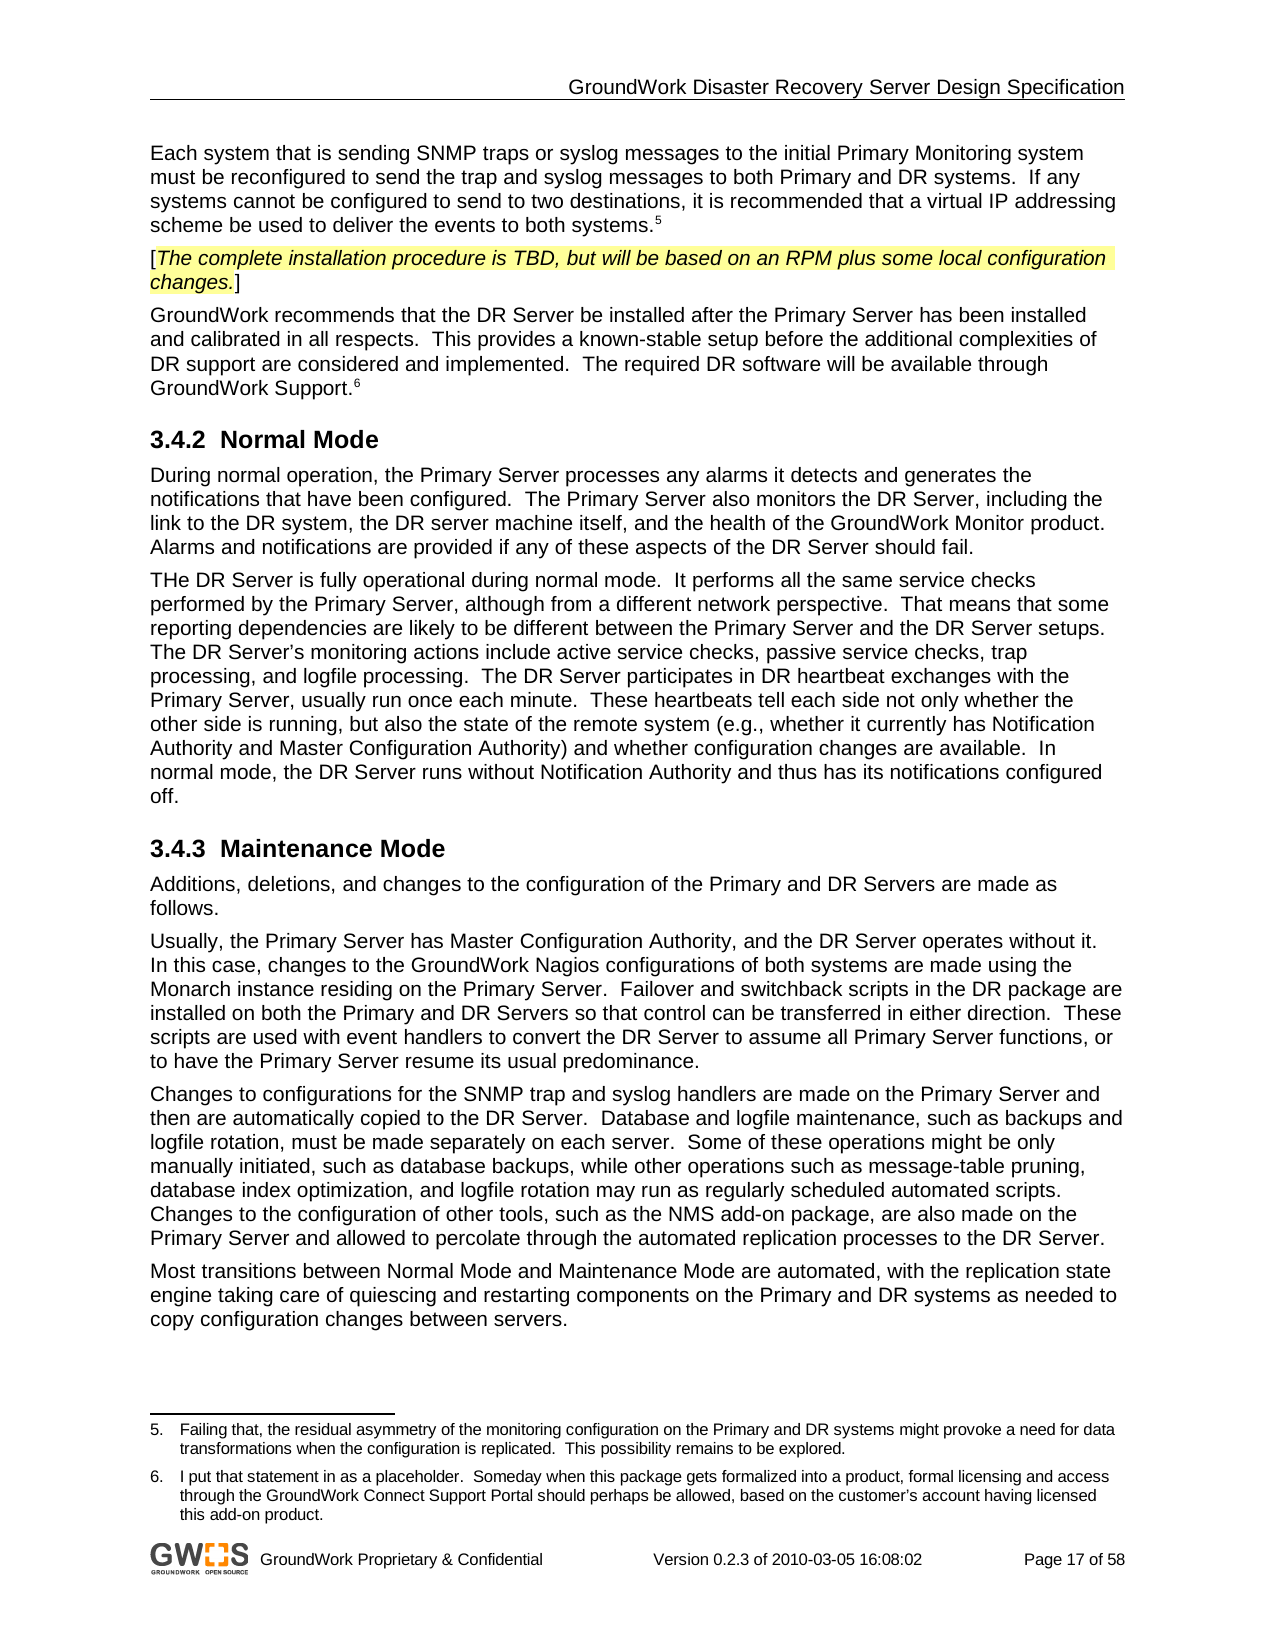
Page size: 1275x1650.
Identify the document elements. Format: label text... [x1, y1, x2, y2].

text I put that statement in as a placeholder. Someday when this package gets formalized into a product, formal licensing and access through the GroundWork Connect Support Portal should perhaps be allowed, based on the customer’s account having licensed this add-on product. [150, 1467, 1125, 1524]
subtitle Normal Mode [150, 424, 1125, 454]
text Each system that is sending SNMP traps or syslog messages to the initial Primary Monitoring system must be reconfigured to send the trap and syslog messages to both Primary and DR systems. If any systems cannot be configured to send to two destinations, it is recommended that a virtual IP addressing scheme be used to deliver the events to both systems. [150, 141, 1125, 237]
text THe DR Server is fully operational during normal mode. It performs all the same service checks performed by the Primary Server, although from a different network perspective. That means that some reporting dependencies are likely to be different between the Primary Server and the DR Server setups. The DR Server’s monitoring actions include active service checks, passive service checks, trap processing, and logfile processing. The DR Server participates in DR heartbeat exchanges with the Primary Server, usually run once each minute. These heartbeats tell each side not only whether the other side is running, but also the state of the remote system (e.g., whether it currently has Notification Authority and Master Configuration Authority) and whether configuration changes are available. In normal mode, the DR Server runs without Notification Authority and thus has its notifications configured off. [150, 568, 1125, 808]
text Usually, the Primary Server has Master Configuration Authority, and the DR Server operates without it. In this case, changes to the GroundWork Nagios configurations of both systems are made using the Monarch instance residing on the Primary Server. Failover and switchback scripts in the DR package are installed on both the Primary and DR Servers so that control can be transferred in either direction. These scripts are used with event handlers to convert the DR Server to assume all Primary Server functions, or to have the Primary Server resume its usual predominance. [150, 928, 1125, 1073]
text Most transitions between Normal Mode and Maintenance Mode are automated, with the replication state engine taking care of quiescing and restarting components on the Primary and DR systems as needed to copy configuration changes between servers. [150, 1259, 1125, 1331]
picture [150, 1543, 248, 1575]
text Changes to configurations for the SNMP trap and syslog handlers are made on the Primary Server and then are automatically copied to the DR Server. Database and logfile maintenance, such as backups and logfile rotation, must be made separately on each server. Some of these operations might be only manually initiated, such as database backups, while other operations such as message-table pruning, database index optimization, and logfile rotation may run as regularly scheduled automated scripts. Changes to the configuration of other tools, such as the NMS add-on package, are also made on the Primary Server and allowed to percolate through the automated replication processes to the DR Server. [150, 1082, 1125, 1250]
text During normal operation, the Primary Server processes any alarms it detects and generates the notifications that have been configured. The Primary Server also monitors the DR Server, including the link to the DR system, the DR server machine itself, and the health of the GroundWork Monitor product. Alarms and notifications are provided if any of these aspects of the DR Server should fail. [150, 463, 1125, 559]
subtitle Maintenance Mode [150, 833, 1125, 862]
text Failing that, the residual asymmetry of the monitoring configuration on the Primary and DR systems might provoke a need for data transformations when the configuration is replicated. This possibility remains to be explored. [150, 1420, 1125, 1458]
text GroundWork recommends that the DR Server be installed after the Primary Server has been installed and calibrated in all respects. This provides a known-stable setup before the additional complexities of DR support are considered and implemented. The required DR software will be available through GroundWork Support. [150, 303, 1125, 399]
text Additions, deletions, and changes to the configuration of the Primary and DR Servers are made as follows. [150, 871, 1125, 919]
text [The complete installation procedure is TBD, but will be based on an RPM plus some local configuration changes.] [234, 246, 1125, 294]
